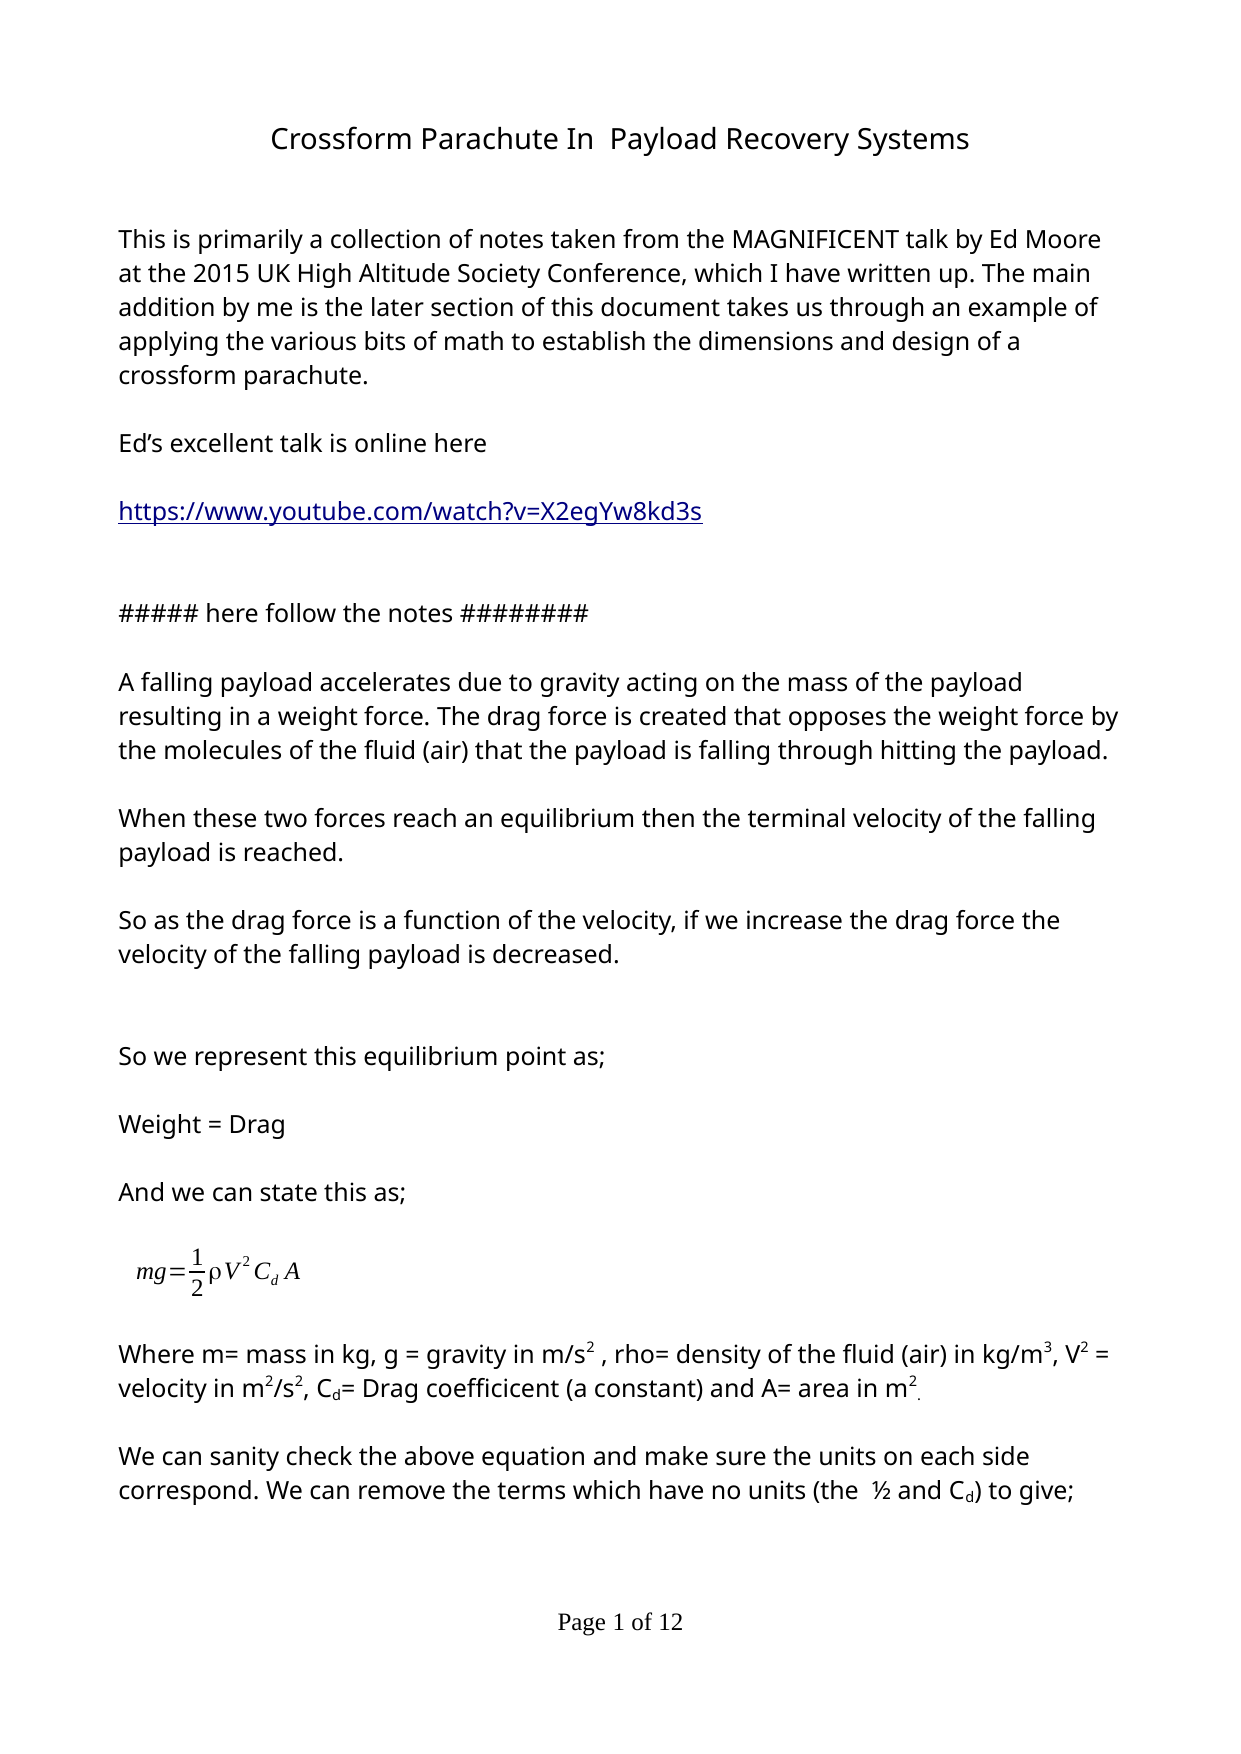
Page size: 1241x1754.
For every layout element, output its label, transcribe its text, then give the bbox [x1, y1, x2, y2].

text ##### here follow the notes ######## [118, 596, 1122, 630]
text Weight = Drag [118, 1107, 1122, 1141]
text Where m= mass in kg, g = gravity in m/s2 , rho= density of the fluid (air) in kg/m3, V2 = velocity in m2/s2, Cd= Drag coefficicent (a constant) and A= area in m2. [118, 1336, 1122, 1404]
text This is primarily a collection of notes taken from the MAGNIFICENT talk by Ed Moore at the 2015 UK High Altitude Society Conference, which I have written up. The main addition by me is the later section of this document takes us through an example of applying the various bits of math to establish the dimensions and design of a crossform parachute. [118, 221, 1122, 392]
text When these two forces reach an equilibrium then the terminal velocity of the falling payload is reached. [118, 800, 1122, 868]
text A falling payload accelerates due to gravity acting on the mass of the payload resulting in a weight force. The drag force is created that opposes the weight force by the molecules of the fluid (air) that the payload is falling through hitting the payload. [118, 664, 1122, 766]
text So we represent this equilibrium point as; [118, 1039, 1122, 1073]
text https://www.youtube.com/watch?v=X2egYw8kd3s [118, 494, 1122, 528]
text We can sanity check the above equation and make sure the units on each side correspond. We can remove the terms which have no units (the ½ and Cd) to give; [118, 1438, 1122, 1507]
text So as the drag force is a function of the velocity, if we increase the drag force the velocity of the falling payload is decreased. [118, 903, 1122, 971]
text And we can state this as; [118, 1175, 1122, 1209]
text Ed’s excellent talk is online here [118, 426, 1122, 460]
